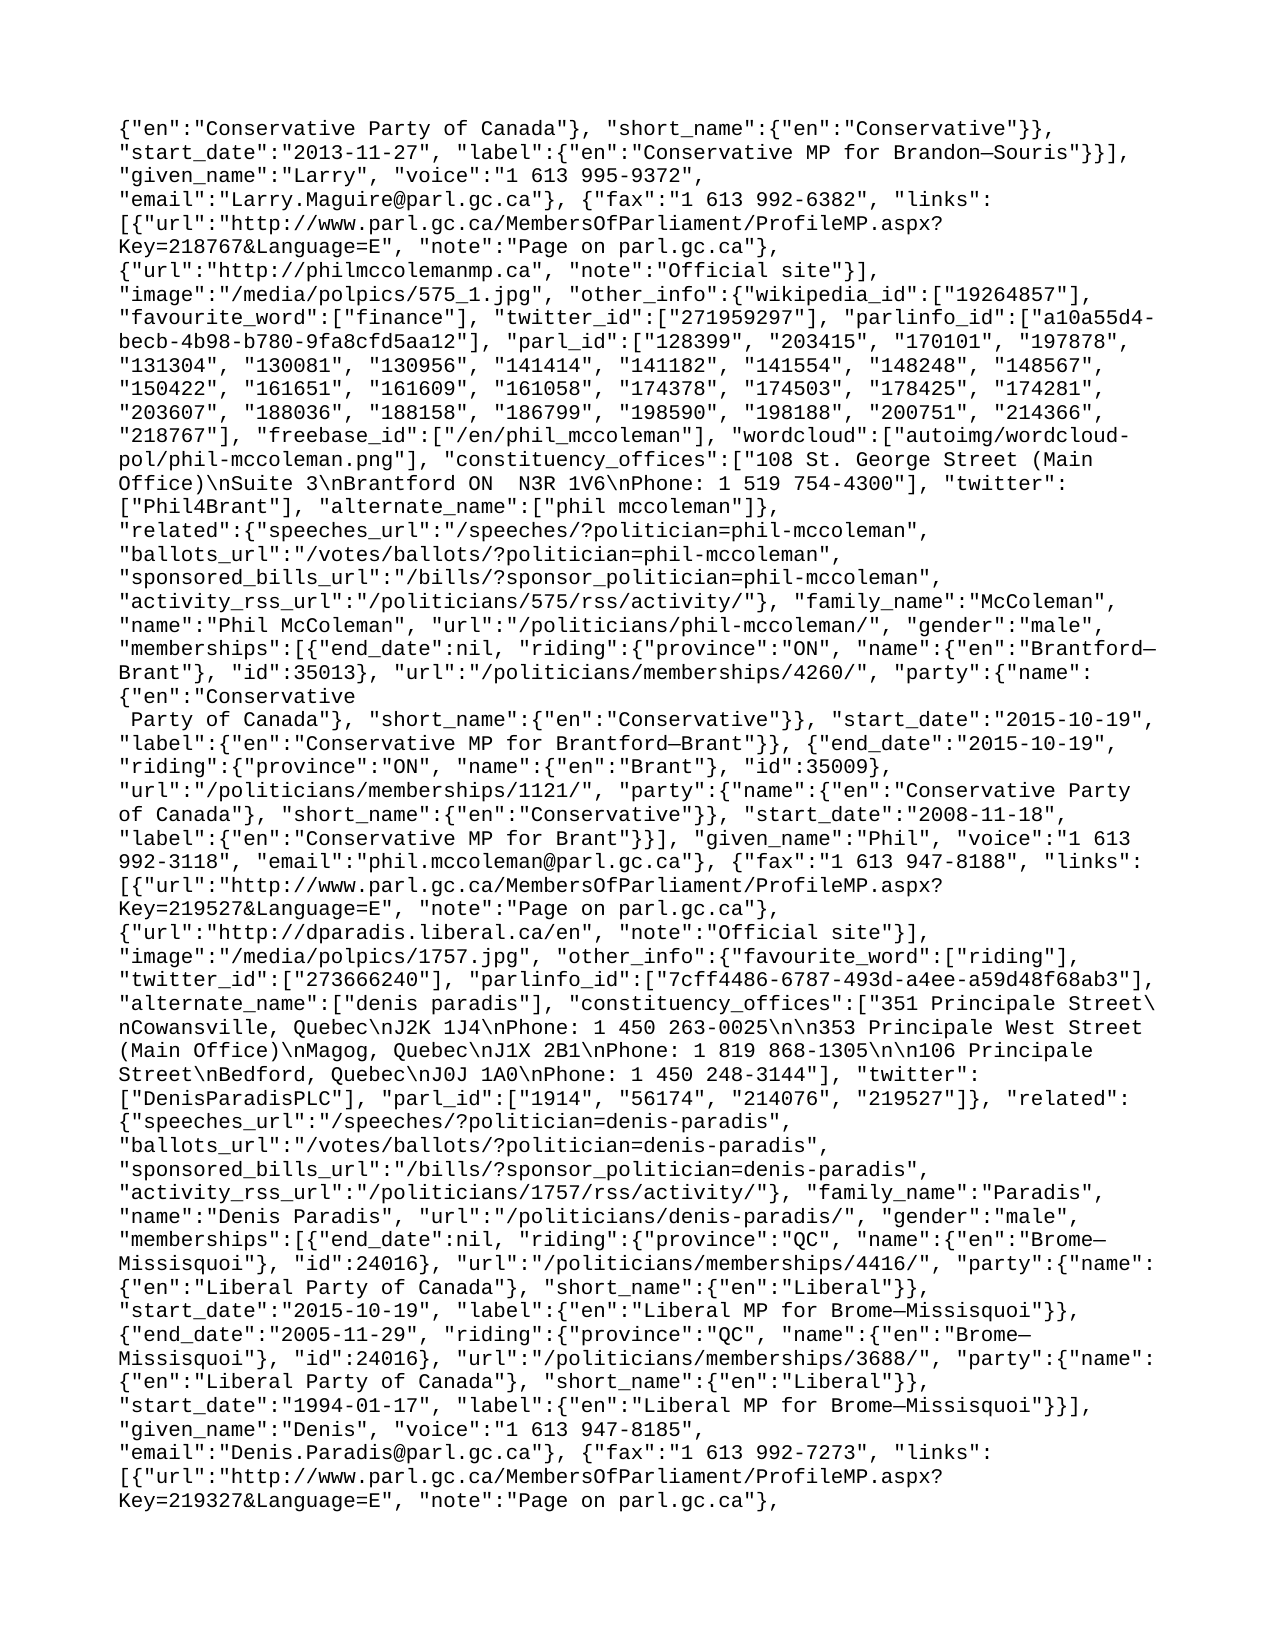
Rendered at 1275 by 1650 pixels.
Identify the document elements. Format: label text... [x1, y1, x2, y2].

text {"en":"Conservative Party of Canada"}, "short_name":{"en":"Conservative"}}, "start_date":"2013-11-27", "label":{"en":"Conservative MP for Brandon—Souris"}}], "given_name":"Larry", "voice":"1 613 995-9372", "email":"Larry.Maguire@parl.gc.ca"}, {"fax":"1 613 992-6382", "links":[{"url":"http://www.parl.gc.ca/MembersOfParliament/ProfileMP.aspx?Key=218767&Language=E", "note":"Page on parl.gc.ca"}, {"url":"http://philmccolemanmp.ca", "note":"Official site"}], "image":"/media/polpics/575_1.jpg", "other_info":{"wikipedia_id":["19264857"], "favourite_word":["finance"], "twitter_id":["271959297"], "parlinfo_id":["a10a55d4-becb-4b98-b780-9fa8cfd5aa12"], "parl_id":["128399", "203415", "170101", "197878", "131304", "130081", "130956", "141414", "141182", "141554", "148248", "148567", "150422", "161651", "161609", "161058", "174378", "174503", "178425", "174281", "203607", "188036", "188158", "186799", "198590", "198188", "200751", "214366", "218767"], "freebase_id":["/en/phil_mccoleman"], "wordcloud":["autoimg/wordcloud-pol/phil-mccoleman.png"], "constituency_offices":["108 St. George Street (Main Office)\nSuite 3\nBrantford ON N3R 1V6\nPhone: 1 519 754-4300"], "twitter":["Phil4Brant"], "alternate_name":["phil mccoleman"]}, "related":{"speeches_url":"/speeches/?politician=phil-mccoleman", "ballots_url":"/votes/ballots/?politician=phil-mccoleman", "sponsored_bills_url":"/bills/?sponsor_politician=phil-mccoleman", "activity_rss_url":"/politicians/575/rss/activity/"}, "family_name":"McColeman", "name":"Phil McColeman", "url":"/politicians/phil-mccoleman/", "gender":"male", "memberships":[{"end_date":nil, "riding":{"province":"ON", "name":{"en":"Brantford—Brant"}, "id":35013}, "url":"/politicians/memberships/4260/", "party":{"name":{"en":"Conservative [118, 118, 1157, 709]
text Party of Canada"}, "short_name":{"en":"Conservative"}}, "start_date":"2015-10-19", "label":{"en":"Conservative MP for Brantford—Brant"}}, {"end_date":"2015-10-19", "riding":{"province":"ON", "name":{"en":"Brant"}, "id":35009}, "url":"/politicians/memberships/1121/", "party":{"name":{"en":"Conservative Party of Canada"}, "short_name":{"en":"Conservative"}}, "start_date":"2008-11-18", "label":{"en":"Conservative MP for Brant"}}], "given_name":"Phil", "voice":"1 613 992-3118", "email":"phil.mccoleman@parl.gc.ca"}, {"fax":"1 613 947-8188", "links":[{"url":"http://www.parl.gc.ca/MembersOfParliament/ProfileMP.aspx?Key=219527&Language=E", "note":"Page on parl.gc.ca"}, {"url":"http://dparadis.liberal.ca/en", "note":"Official site"}], "image":"/media/polpics/1757.jpg", "other_info":{"favourite_word":["riding"], "twitter_id":["273666240"], "parlinfo_id":["7cff4486-6787-493d-a4ee-a59d48f68ab3"], "alternate_name":["denis paradis"], "constituency_offices":["351 Principale Street\nCowansville, Quebec\nJ2K 1J4\nPhone: 1 450 263-0025\n\n353 Principale West Street (Main Office)\nMagog, Quebec\nJ1X 2B1\nPhone: 1 819 868-1305\n\n106 Principale Street\nBedford, Quebec\nJ0J 1A0\nPhone: 1 450 248-3144"], "twitter":["DenisParadisPLC"], "parl_id":["1914", "56174", "214076", "219527"]}, "related":{"speeches_url":"/speeches/?politician=denis-paradis", "ballots_url":"/votes/ballots/?politician=denis-paradis", "sponsored_bills_url":"/bills/?sponsor_politician=denis-paradis", "activity_rss_url":"/politicians/1757/rss/activity/"}, "family_name":"Paradis", "name":"Denis Paradis", "url":"/politicians/denis-paradis/", "gender":"male", "memberships":[{"end_date":nil, "riding":{"province":"QC", "name":{"en":"Brome—Missisquoi"}, "id":24016}, "url":"/politicians/memberships/4416/", "party":{"name":{"en":"Liberal Party of Canada"}, "short_name":{"en":"Liberal"}}, "start_date":"2015-10-19", "label":{"en":"Liberal MP for Brome—Missisquoi"}}, {"end_date":"2005-11-29", "riding":{"province":"QC", "name":{"en":"Brome—Missisquoi"}, "id":24016}, "url":"/politicians/memberships/3688/", "party":{"name":{"en":"Liberal Party of Canada"}, "short_name":{"en":"Liberal"}}, "start_date":"1994-01-17", "label":{"en":"Liberal MP for Brome—Missisquoi"}}], "given_name":"Denis", "voice":"1 613 947-8185", "email":"Denis.Paradis@parl.gc.ca"}, {"fax":"1 613 992-7273", "links":[{"url":"http://www.parl.gc.ca/MembersOfParliament/ProfileMP.aspx?Key=219327&Language=E", "note":"Page on parl.gc.ca"}, [118, 709, 1157, 1513]
